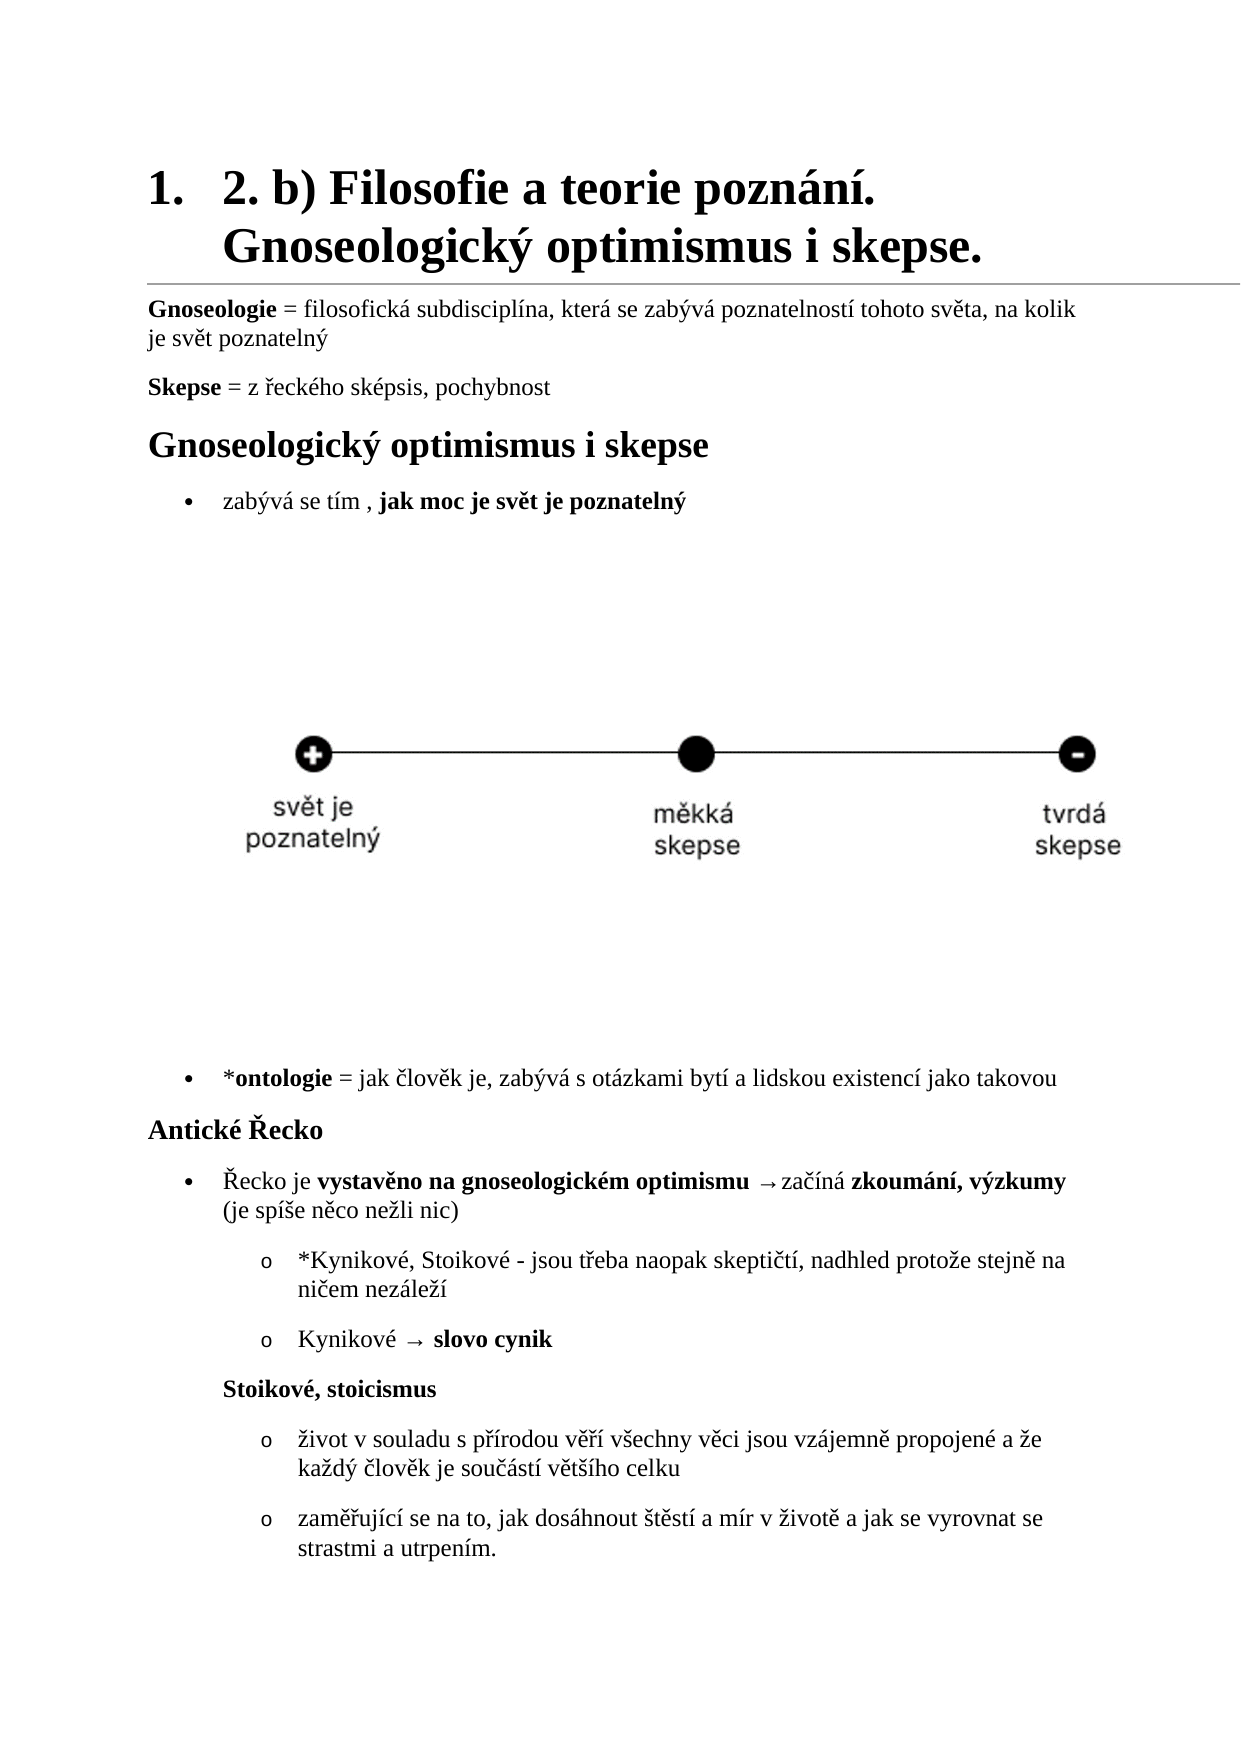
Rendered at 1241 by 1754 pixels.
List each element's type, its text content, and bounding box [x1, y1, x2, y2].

subtitle 2. b) Filosofie a teorie poznání. Gnoseologický optimismus i skepse. [148, 158, 1093, 273]
list život v souladu s přírodou věří všechny věci jsou vzájemně propojené a že každý člověk je součástí většího celku [260, 1424, 1093, 1482]
text Skepse = z řeckého sképsis, pochybnost [148, 372, 1093, 401]
list *ontologie = jak člověk je, zabývá s otázkami bytí a lidskou existencí jako takovou [185, 1063, 1093, 1092]
list Řecko je vystavěno na gnoseologickém optimismu →začíná zkoumání, výzkumy (je spíše něco nežli nic) [185, 1166, 1093, 1224]
list *Kynikové, Stoikové - jsou třeba naopak skeptičtí, nadhled protože stejně na ničem nezáleží [260, 1245, 1093, 1303]
list zabývá se tím , jak moc je svět je poznatelný [185, 486, 1093, 515]
list zaměřující se na to, jak dosáhnout štěstí a mír v životě a jak se vyrovnat se strastmi a utrpením. [260, 1503, 1093, 1561]
text Stoikové, stoicismus [223, 1374, 1093, 1403]
list Kynikové → slovo cynik [260, 1324, 1093, 1353]
subtitle Gnoseologický optimismus i skepse [148, 422, 1093, 465]
subtitle Antické Řecko [148, 1113, 1093, 1146]
text Gnoseologie = filosofická subdisciplína, která se zabývá poznatelností tohoto světa, na kolik je svět poznatelný [148, 294, 1093, 352]
